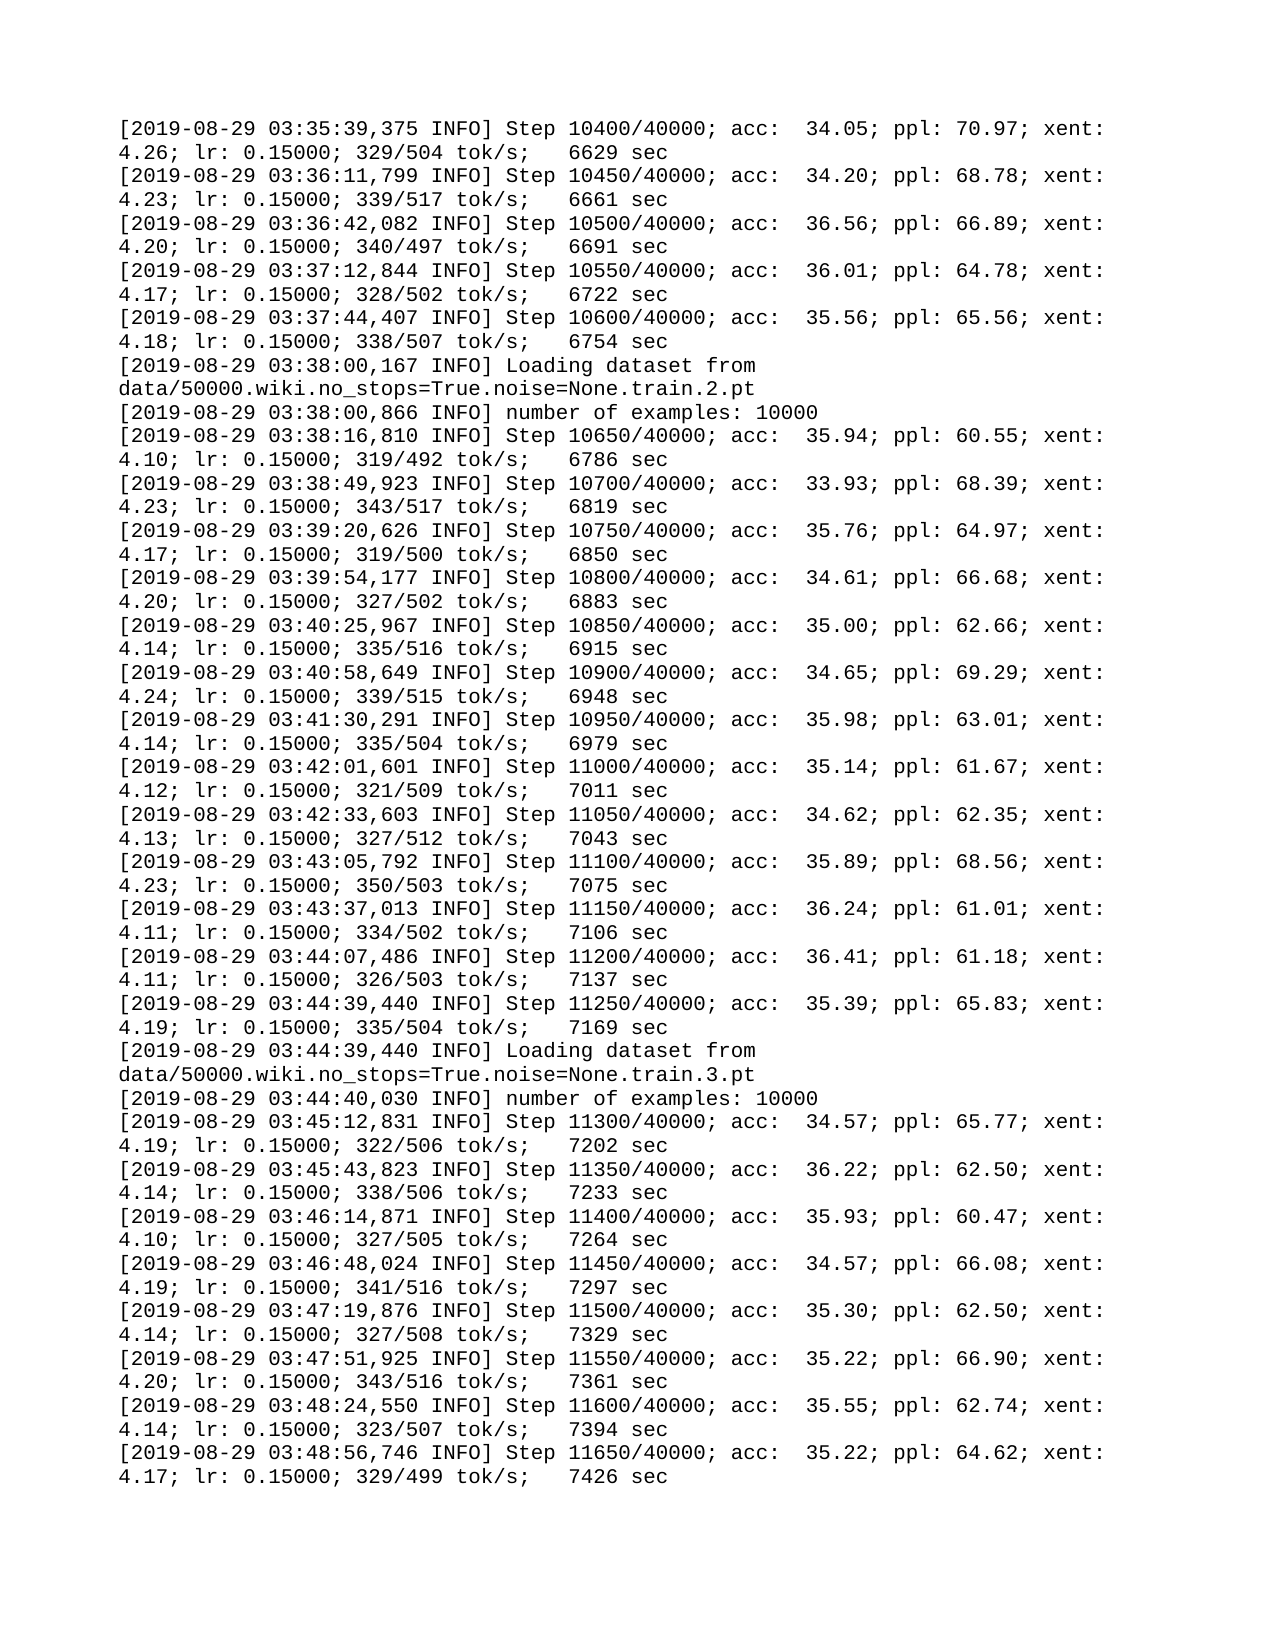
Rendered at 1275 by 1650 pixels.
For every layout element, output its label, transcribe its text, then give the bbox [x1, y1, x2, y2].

text [2019-08-29 03:44:40,030 INFO] number of examples: 10000 [118, 1088, 1157, 1111]
text [2019-08-29 03:36:11,799 INFO] Step 10450/40000; acc: 34.20; ppl: 68.78; xent: 4.23; lr: 0.15000; 339/517 tok/s; 6661 sec [118, 165, 1157, 213]
text [2019-08-29 03:38:16,810 INFO] Step 10650/40000; acc: 35.94; ppl: 60.55; xent: 4.10; lr: 0.15000; 319/492 tok/s; 6786 sec [118, 426, 1157, 473]
text [2019-08-29 03:39:20,626 INFO] Step 10750/40000; acc: 35.76; ppl: 64.97; xent: 4.17; lr: 0.15000; 319/500 tok/s; 6850 sec [118, 520, 1157, 567]
text [2019-08-29 03:41:30,291 INFO] Step 10950/40000; acc: 35.98; ppl: 63.01; xent: 4.14; lr: 0.15000; 335/504 tok/s; 6979 sec [118, 709, 1157, 757]
text [2019-08-29 03:48:56,746 INFO] Step 11650/40000; acc: 35.22; ppl: 64.62; xent: 4.17; lr: 0.15000; 329/499 tok/s; 7426 sec [118, 1442, 1157, 1489]
text [2019-08-29 03:39:54,177 INFO] Step 10800/40000; acc: 34.61; ppl: 66.68; xent: 4.20; lr: 0.15000; 327/502 tok/s; 6883 sec [118, 567, 1157, 615]
text [2019-08-29 03:43:05,792 INFO] Step 11100/40000; acc: 35.89; ppl: 68.56; xent: 4.23; lr: 0.15000; 350/503 tok/s; 7075 sec [118, 851, 1157, 898]
text [2019-08-29 03:37:12,844 INFO] Step 10550/40000; acc: 36.01; ppl: 64.78; xent: 4.17; lr: 0.15000; 328/502 tok/s; 6722 sec [118, 260, 1157, 307]
text [2019-08-29 03:38:00,167 INFO] Loading dataset from data/50000.wiki.no_stops=True.noise=None.train.2.pt [118, 354, 1157, 402]
text [2019-08-29 03:47:51,925 INFO] Step 11550/40000; acc: 35.22; ppl: 66.90; xent: 4.20; lr: 0.15000; 343/516 tok/s; 7361 sec [118, 1348, 1157, 1395]
text [2019-08-29 03:43:37,013 INFO] Step 11150/40000; acc: 36.24; ppl: 61.01; xent: 4.11; lr: 0.15000; 334/502 tok/s; 7106 sec [118, 898, 1157, 946]
text [2019-08-29 03:42:01,601 INFO] Step 11000/40000; acc: 35.14; ppl: 61.67; xent: 4.12; lr: 0.15000; 321/509 tok/s; 7011 sec [118, 757, 1157, 804]
text [2019-08-29 03:38:00,866 INFO] number of examples: 10000 [118, 402, 1157, 426]
text [2019-08-29 03:37:44,407 INFO] Step 10600/40000; acc: 35.56; ppl: 65.56; xent: 4.18; lr: 0.15000; 338/507 tok/s; 6754 sec [118, 307, 1157, 354]
text [2019-08-29 03:46:48,024 INFO] Step 11450/40000; acc: 34.57; ppl: 66.08; xent: 4.19; lr: 0.15000; 341/516 tok/s; 7297 sec [118, 1253, 1157, 1300]
text [2019-08-29 03:44:39,440 INFO] Step 11250/40000; acc: 35.39; ppl: 65.83; xent: 4.19; lr: 0.15000; 335/504 tok/s; 7169 sec [118, 993, 1157, 1040]
text [2019-08-29 03:47:19,876 INFO] Step 11500/40000; acc: 35.30; ppl: 62.50; xent: 4.14; lr: 0.15000; 327/508 tok/s; 7329 sec [118, 1300, 1157, 1348]
text [2019-08-29 03:45:43,823 INFO] Step 11350/40000; acc: 36.22; ppl: 62.50; xent: 4.14; lr: 0.15000; 338/506 tok/s; 7233 sec [118, 1158, 1157, 1206]
text [2019-08-29 03:42:33,603 INFO] Step 11050/40000; acc: 34.62; ppl: 62.35; xent: 4.13; lr: 0.15000; 327/512 tok/s; 7043 sec [118, 804, 1157, 851]
text [2019-08-29 03:44:39,440 INFO] Loading dataset from data/50000.wiki.no_stops=True.noise=None.train.3.pt [118, 1040, 1157, 1088]
text [2019-08-29 03:46:14,871 INFO] Step 11400/40000; acc: 35.93; ppl: 60.47; xent: 4.10; lr: 0.15000; 327/505 tok/s; 7264 sec [118, 1206, 1157, 1253]
text [2019-08-29 03:48:24,550 INFO] Step 11600/40000; acc: 35.55; ppl: 62.74; xent: 4.14; lr: 0.15000; 323/507 tok/s; 7394 sec [118, 1395, 1157, 1442]
text [2019-08-29 03:38:49,923 INFO] Step 10700/40000; acc: 33.93; ppl: 68.39; xent: 4.23; lr: 0.15000; 343/517 tok/s; 6819 sec [118, 473, 1157, 520]
text [2019-08-29 03:45:12,831 INFO] Step 11300/40000; acc: 34.57; ppl: 65.77; xent: 4.19; lr: 0.15000; 322/506 tok/s; 7202 sec [118, 1111, 1157, 1158]
text [2019-08-29 03:40:58,649 INFO] Step 10900/40000; acc: 34.65; ppl: 69.29; xent: 4.24; lr: 0.15000; 339/515 tok/s; 6948 sec [118, 662, 1157, 709]
text [2019-08-29 03:40:25,967 INFO] Step 10850/40000; acc: 35.00; ppl: 62.66; xent: 4.14; lr: 0.15000; 335/516 tok/s; 6915 sec [118, 615, 1157, 662]
text [2019-08-29 03:35:39,375 INFO] Step 10400/40000; acc: 34.05; ppl: 70.97; xent: 4.26; lr: 0.15000; 329/504 tok/s; 6629 sec [118, 118, 1157, 165]
text [2019-08-29 03:36:42,082 INFO] Step 10500/40000; acc: 36.56; ppl: 66.89; xent: 4.20; lr: 0.15000; 340/497 tok/s; 6691 sec [118, 213, 1157, 260]
text [2019-08-29 03:44:07,486 INFO] Step 11200/40000; acc: 36.41; ppl: 61.18; xent: 4.11; lr: 0.15000; 326/503 tok/s; 7137 sec [118, 946, 1157, 993]
